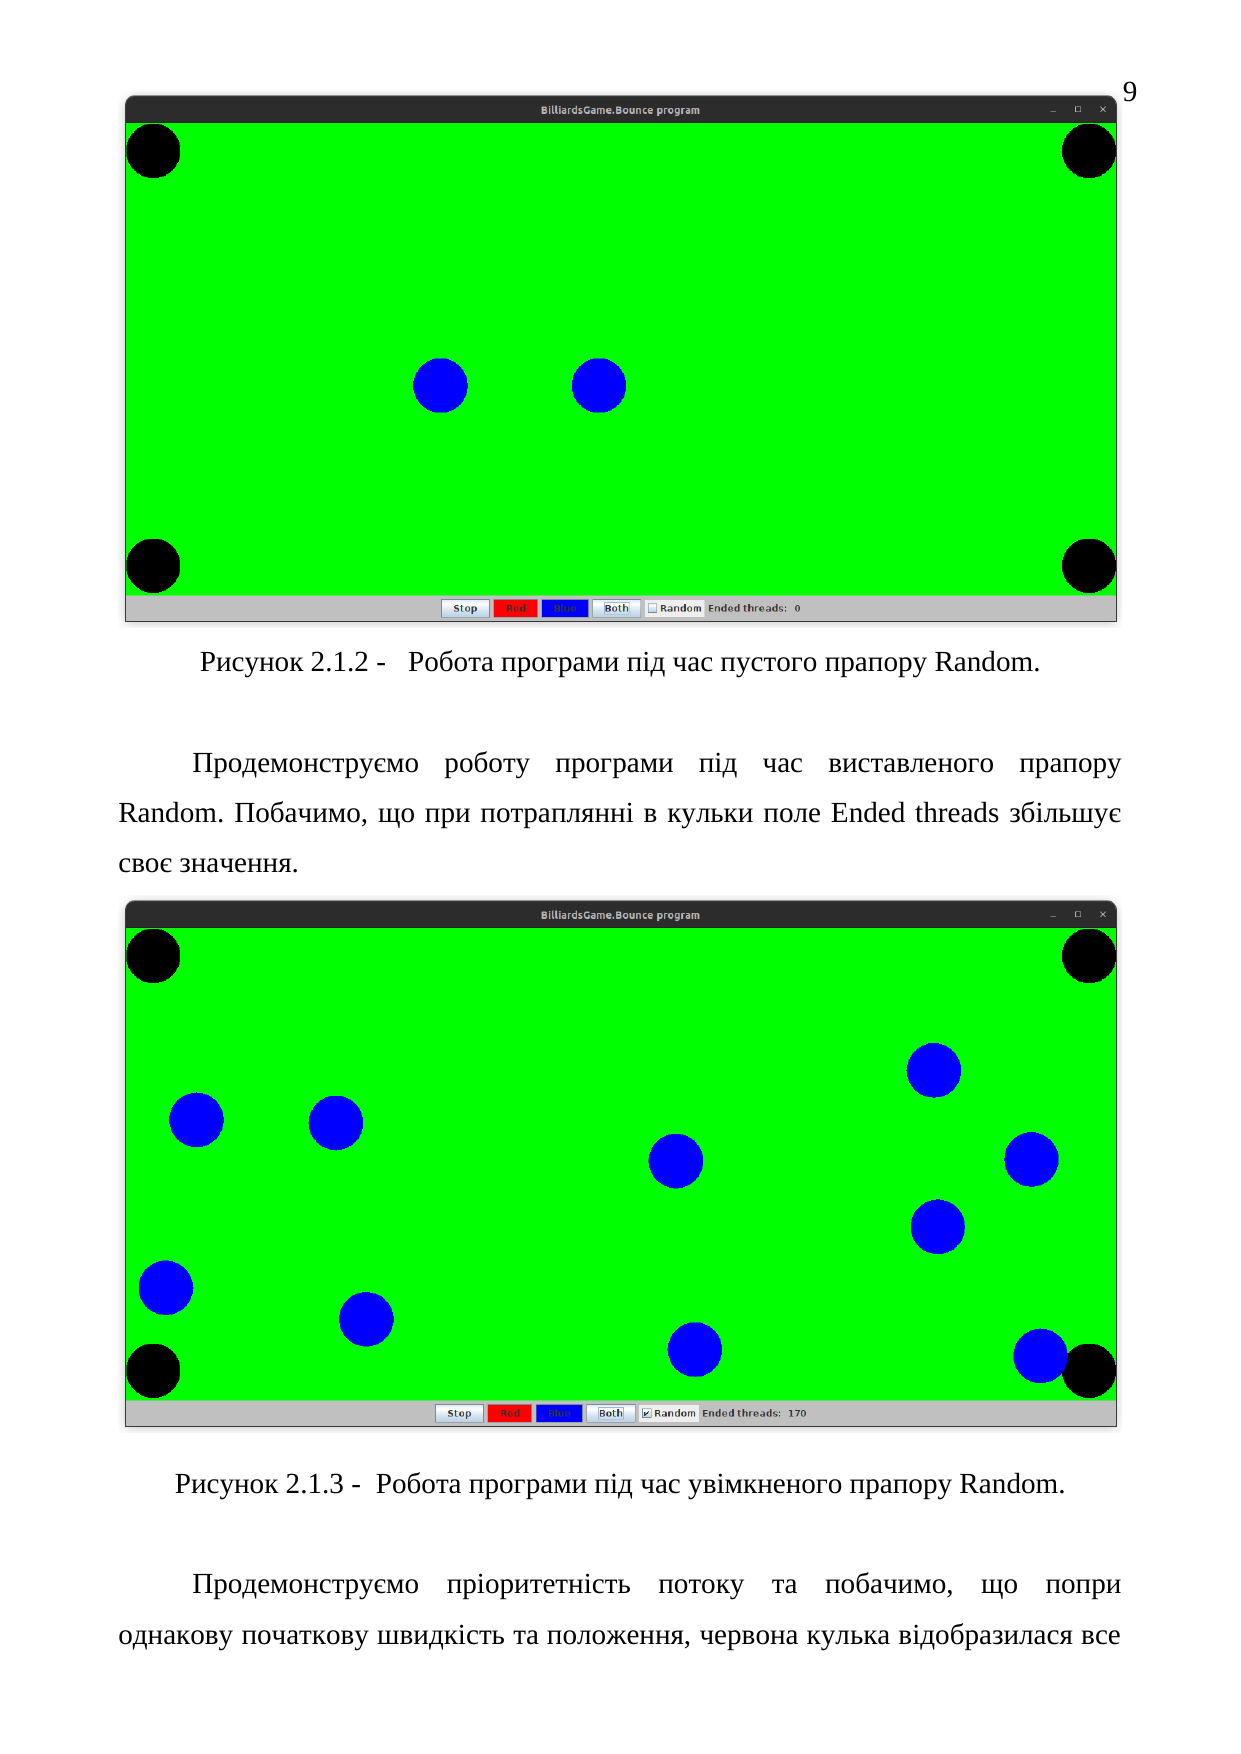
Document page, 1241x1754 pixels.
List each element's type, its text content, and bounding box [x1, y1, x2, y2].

text Продемонструємо роботу програми під час виставленого прапору Random. Побачимо, що при потраплянні в кульки поле Ended threads збільшує своє значення. [118, 745, 1122, 879]
subtitle Робота програми під час увімкненого прапору Random. [118, 1433, 1122, 1499]
subtitle Робота програми під час пустого прапору Random. [118, 628, 1122, 678]
picture [118, 90, 1123, 628]
picture [118, 895, 1123, 1433]
text Продемонструємо пріоритетність потоку та побачимо, що попри однакову початкову швидкість та положення, червона кулька відобразилася все [118, 1567, 1122, 1651]
